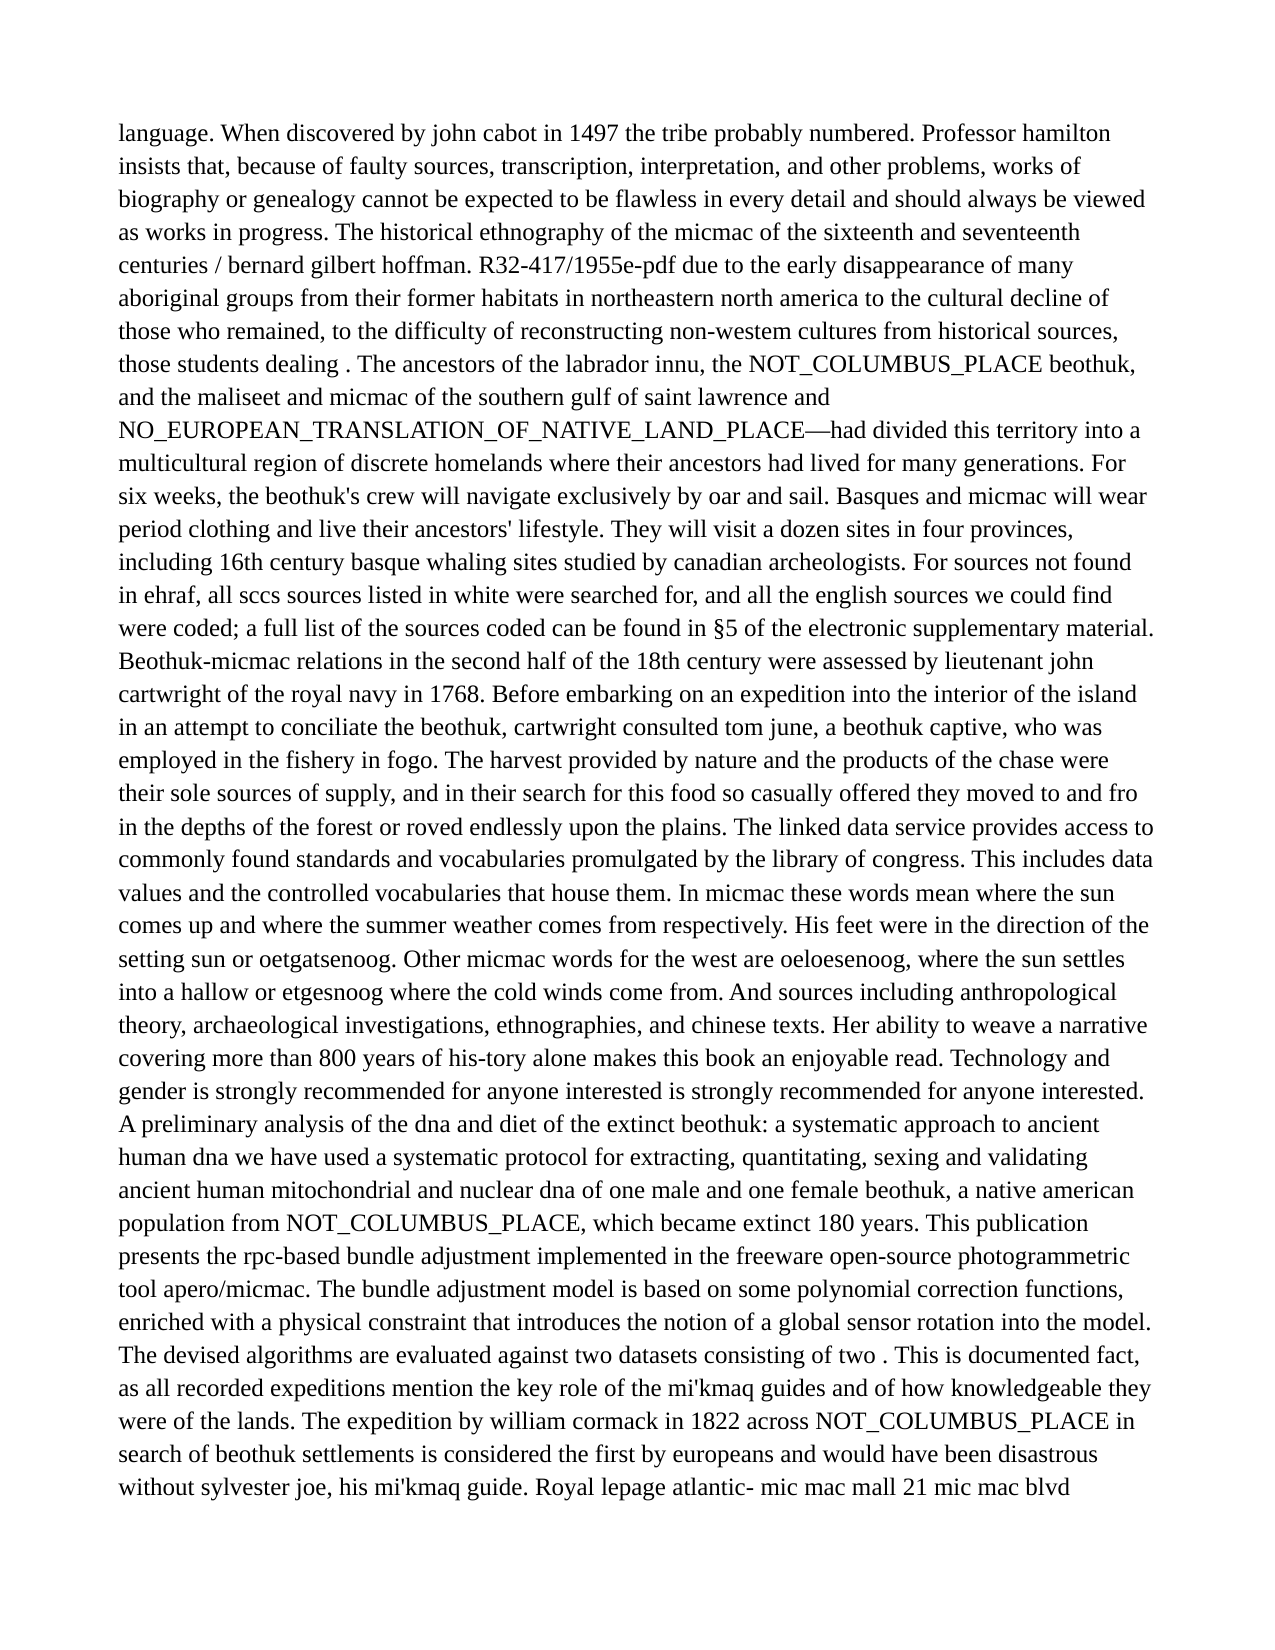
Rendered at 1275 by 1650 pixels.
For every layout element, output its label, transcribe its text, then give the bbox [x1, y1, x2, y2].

text language. When discovered by john cabot in 1497 the tribe probably numbered. Professor hamilton insists that, because of faulty sources, transcription, interpretation, and other problems, works of biography or genealogy cannot be expected to be flawless in every detail and should always be viewed as works in progress. The historical ethnography of the micmac of the sixteenth and seventeenth centuries / bernard gilbert hoffman. R32-417/1955e-pdf due to the early disappearance of many aboriginal groups from their former habitats in northeastern north america to the cultural decline of those who remained, to the difficulty of reconstructing non-westem cultures from historical sources, those students dealing . The ancestors of the labrador innu, the NOT_COLUMBUS_PLACE beothuk, and the maliseet and micmac of the southern gulf of saint lawrence and NO_EUROPEAN_TRANSLATION_OF_NATIVE_LAND_PLACE—had divided this territory into a multicultural region of discrete homelands where their ancestors had lived for many generations. For six weeks, the beothuk's crew will navigate exclusively by oar and sail. Basques and micmac will wear period clothing and live their ancestors' lifestyle. They will visit a dozen sites in four provinces, including 16th century basque whaling sites studied by canadian archeologists. For sources not found in ehraf, all sccs sources listed in white were searched for, and all the english sources we could find were coded; a full list of the sources coded can be found in §5 of the electronic supplementary material. Beothuk-micmac relations in the second half of the 18th century were assessed by lieutenant john cartwright of the royal navy in 1768. Before embarking on an expedition into the interior of the island in an attempt to conciliate the beothuk, cartwright consulted tom june, a beothuk captive, who was employed in the fishery in fogo. The harvest provided by nature and the products of the chase were their sole sources of supply, and in their search for this food so casually offered they moved to and fro in the depths of the forest or roved endlessly upon the plains. The linked data service provides access to commonly found standards and vocabularies promulgated by the library of congress. This includes data values and the controlled vocabularies that house them. In micmac these words mean where the sun comes up and where the summer weather comes from respectively. His feet were in the direction of the setting sun or oetgatsenoog. Other micmac words for the west are oeloesenoog, where the sun settles into a hallow or etgesnoog where the cold winds come from. And sources including anthropological theory, archaeological investigations, ethnographies, and chinese texts. Her ability to weave a narrative covering more than 800 years of his-tory alone makes this book an enjoyable read. Technology and gender is strongly recommended for anyone interested is strongly recommended for anyone interested. A preliminary analysis of the dna and diet of the extinct beothuk: a systematic approach to ancient human dna we have used a systematic protocol for extracting, quantitating, sexing and validating ancient human mitochondrial and nuclear dna of one male and one female beothuk, a native american population from NOT_COLUMBUS_PLACE, which became extinct 180 years. This publication presents the rpc-based bundle adjustment implemented in the freeware open-source photogrammetric tool apero/micmac. The bundle adjustment model is based on some polynomial correction functions, enriched with a physical constraint that introduces the notion of a global sensor rotation into the model. The devised algorithms are evaluated against two datasets consisting of two . This is documented fact, as all recorded expeditions mention the key role of the mi'kmaq guides and of how knowledgeable they were of the lands. The expedition by william cormack in 1822 across NOT_COLUMBUS_PLACE in search of beothuk settlements is considered the first by europeans and would have been disastrous without sylvester joe, his mi'kmaq guide. Royal lepage atlantic- mic mac mall 21 mic mac blvd [118, 118, 1157, 1501]
